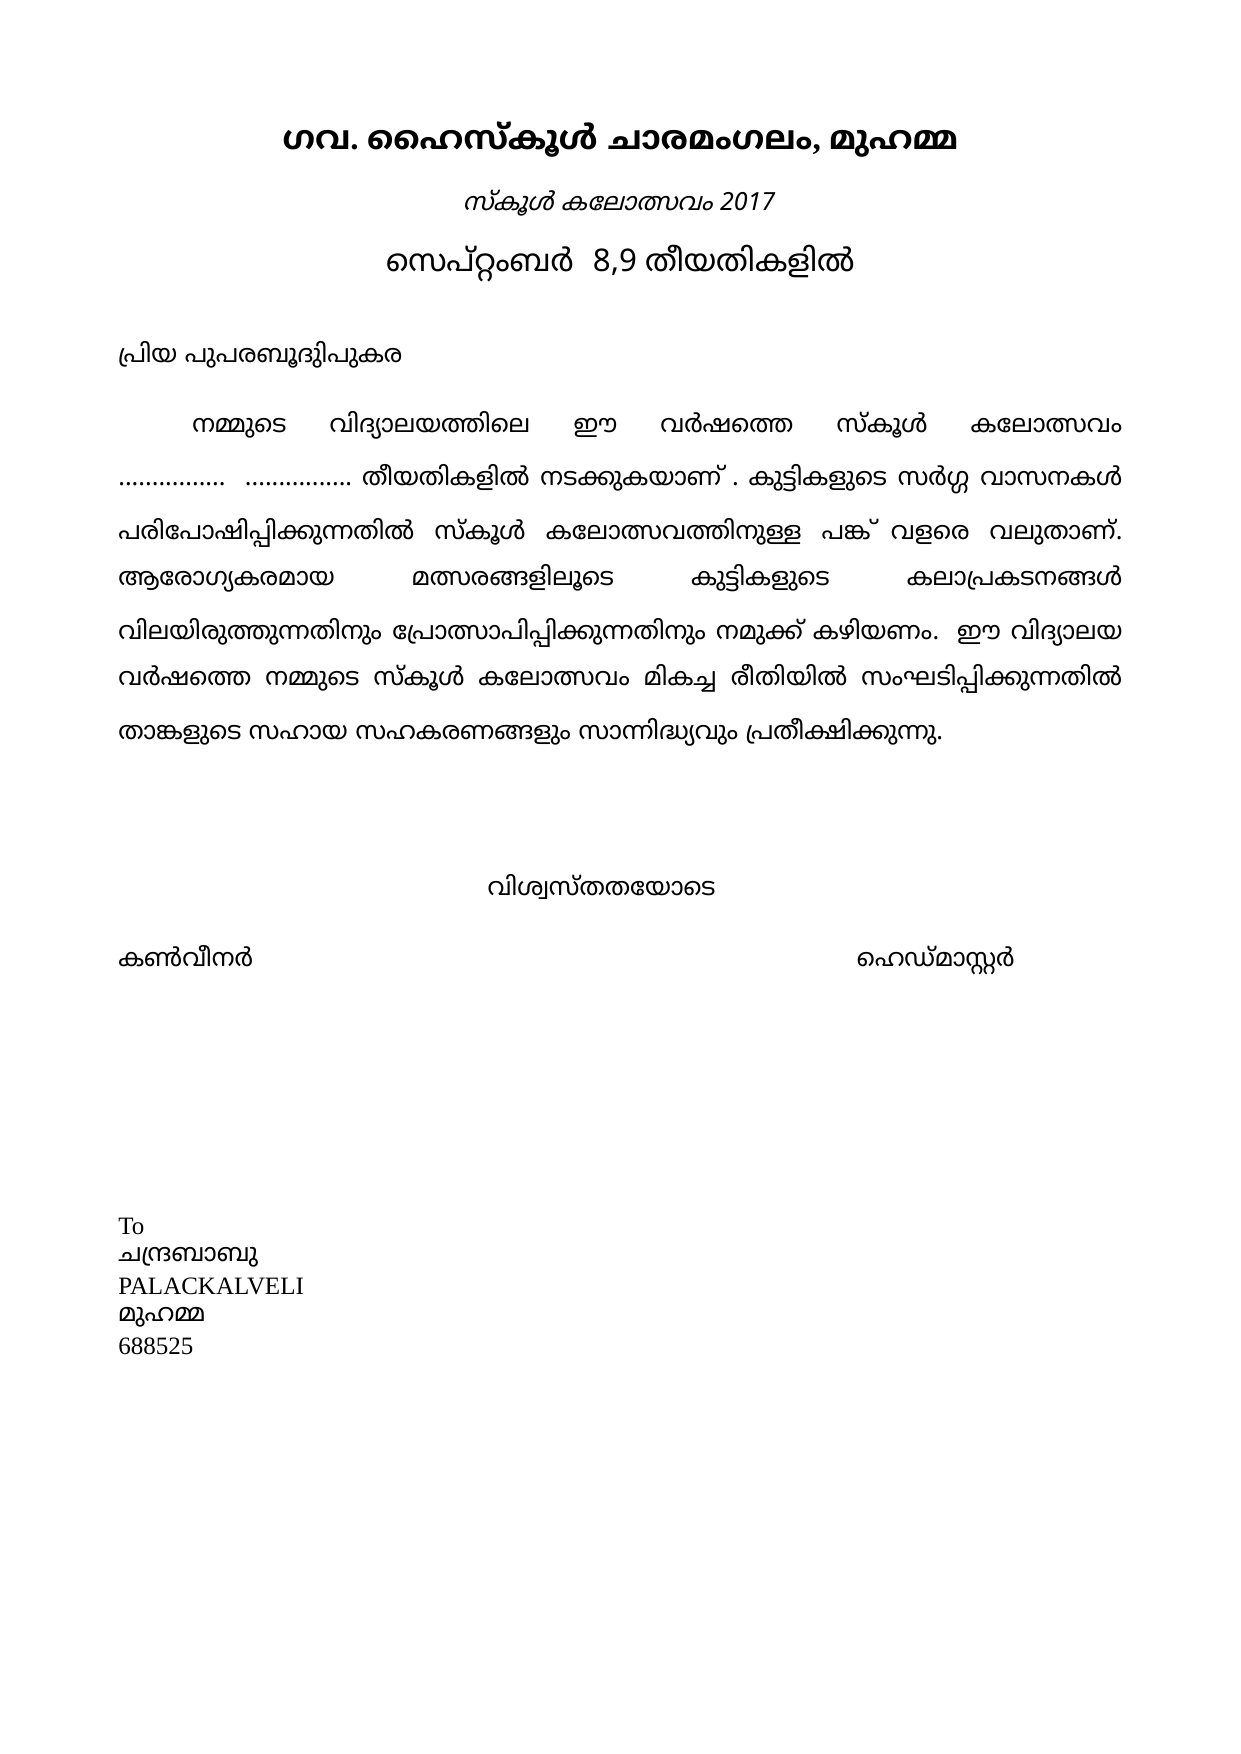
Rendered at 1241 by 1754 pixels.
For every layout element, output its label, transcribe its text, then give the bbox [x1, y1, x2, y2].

text വിശ്വസ്തതയോടെ [118, 869, 1122, 905]
text ഗവ. ഹൈസ്കൂള്‍ ചാരമംഗലം, മുഹമ്മ [118, 118, 1122, 162]
text സ്കൂള്‍ കലോത്സവം 2017 [118, 184, 1122, 220]
text സെപ്റ്റംബര്‍ 8,9 തീയതികളില്‍ [118, 238, 1122, 284]
text നമ്മുടെ വിദ്യാലയത്തിലെ ഈ വര്‍ഷത്തെ സ്കൂള്‍ കലോത്സവം ................ ................ തീയതികളില്‍ നടക്കുകയാണ് . കുട്ടികളുടെ സര്‍ഗ്ഗ വാസനകള്‍ പരിപോഷിപ്പിക്കുന്നതില്‍ സ്കൂള്‍ കലോത്സവത്തിനുള്ള പങ്ക് വളരെ വലുതാണ്. ആരോഗ്യകരമായ മത്സരങ്ങളിലൂടെ കുട്ടികളുടെ കലാപ്രകടനങ്ങള്‍ വിലയിരുത്തുന്നതിനും പ്രോത്സാപിപ്പിക്കുന്നതിനും നമുക്ക് കഴിയണം. ഈ വിദ്യാലയ വര്‍ഷത്തെ നമ്മുടെ സ്കൂള്‍ കലോത്സവം മികച്ച രീതിയില്‍ സംഘടിപ്പിക്കുന്നതില്‍ താങ്കളുടെ സഹായ സഹകരണങ്ങളും സാന്നിദ്ധ്യവും പ്രതീക്ഷിക്കുന്നു. [118, 406, 1122, 749]
text കണ്‍വീനര്‍ ഹെഡ്‌മാസ്റ്റര്‍ [118, 939, 1122, 976]
text To [118, 1211, 1122, 1240]
text ‌‌ [118, 801, 1122, 835]
text 688525 [118, 1331, 1122, 1360]
text PALACKALVELI [118, 1271, 1122, 1300]
text ചന്ദ്രബാബു [118, 1240, 1122, 1271]
text മുഹമ്മ [118, 1300, 1122, 1331]
text പ്രിയ പുപരബൂദുിപുകര [118, 341, 1122, 372]
